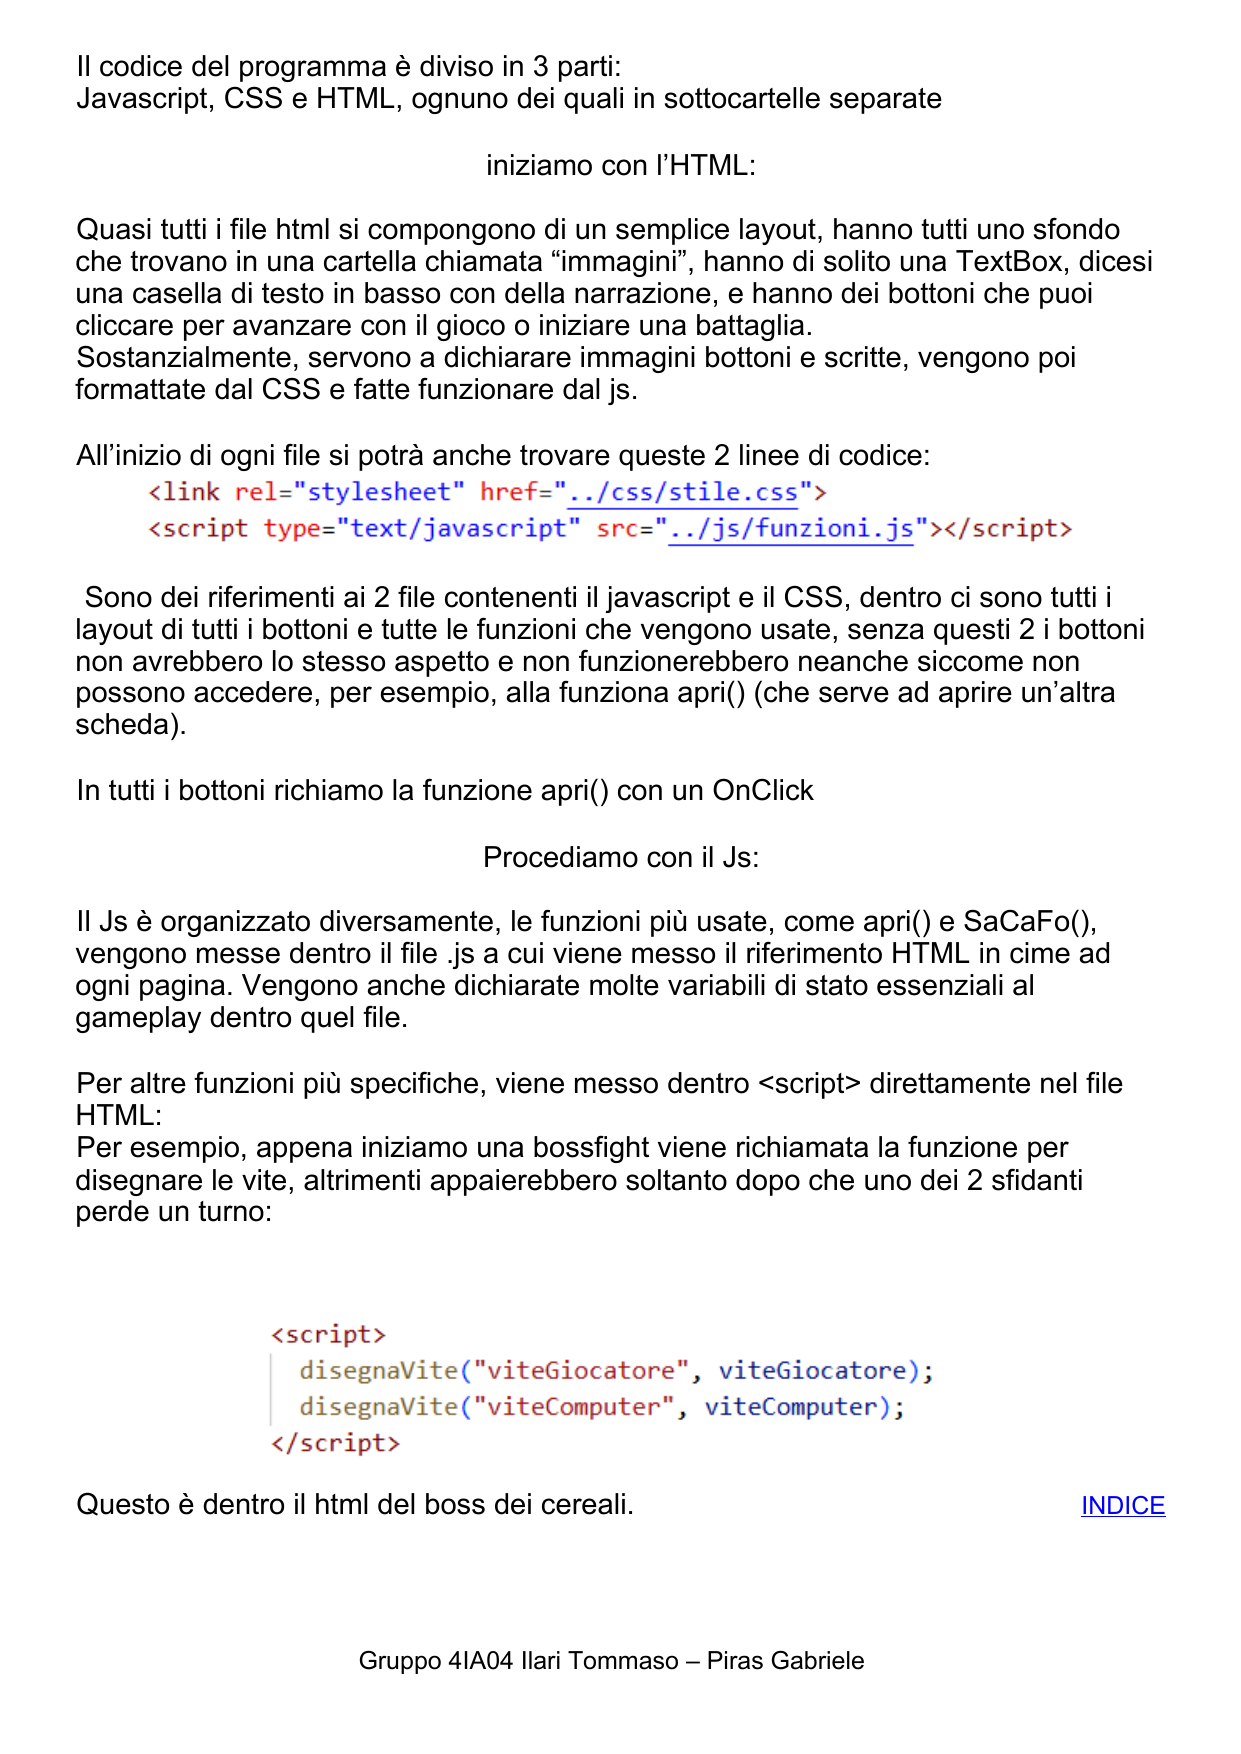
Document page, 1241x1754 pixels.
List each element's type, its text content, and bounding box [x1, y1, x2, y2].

picture [141, 472, 1083, 551]
picture [245, 1313, 985, 1475]
text Procediamo con il Js: [75, 842, 1167, 873]
text Il codice del programma è diviso in 3 parti: [75, 51, 1167, 83]
text All’inizio di ogni file si potrà anche trovare queste 2 linee di codice: [75, 440, 1167, 472]
text Sostanzialmente, servono a dichiarare immagini bottoni e scritte, vengono poi formattate dal CSS e fatte funzionare dal js. [75, 342, 1167, 406]
text iniziamo con l’HTML: [75, 150, 1167, 181]
text Sono dei riferimenti ai 2 file contenenti il javascript e il CSS, dentro ci sono tutti i layout di tutti i bottoni e tutte le funzioni che vengono usate, senza questi 2 i bottoni non avrebbero lo stesso aspetto e non funzionerebbero neanche siccome non possono accedere, per esempio, alla funziona apri() (che serve ad aprire un’altra scheda). [75, 582, 1167, 741]
text Per esempio, appena iniziamo una bossfight viene richiamata la funzione per disegnare le vite, altrimenti appaierebbero soltanto dopo che uno dei 2 sfidanti perde un turno: [75, 1132, 1167, 1228]
text Il Js è organizzato diversamente, le funzioni più usate, come apri() e SaCaFo(), vengono messe dentro il file .js a cui viene messo il riferimento HTML in cime ad ogni pagina. Vengono anche dichiarate molte variabili di stato essenziali al gameplay dentro quel file. [75, 906, 1167, 1034]
text Quasi tutti i file html si compongono di un semplice layout, hanno tutti uno sfondo che trovano in una cartella chiamata “immagini”, hanno di solito una TextBox, dicesi una casella di testo in basso con della narrazione, e hanno dei bottoni che puoi cliccare per avanzare con il gioco o iniziare una battaglia. [75, 214, 1167, 342]
text Questo è dentro il html del boss dei cereali. INDICE [75, 1489, 1167, 1521]
text In tutti i bottoni richiamo la funzione apri() con un OnClick [75, 775, 1167, 807]
text Javascript, CSS e HTML, ognuno dei quali in sottocartelle separate [75, 83, 1167, 115]
text Per altre funzioni più specifiche, viene messo dentro <script> direttamente nel file HTML: [75, 1068, 1167, 1132]
